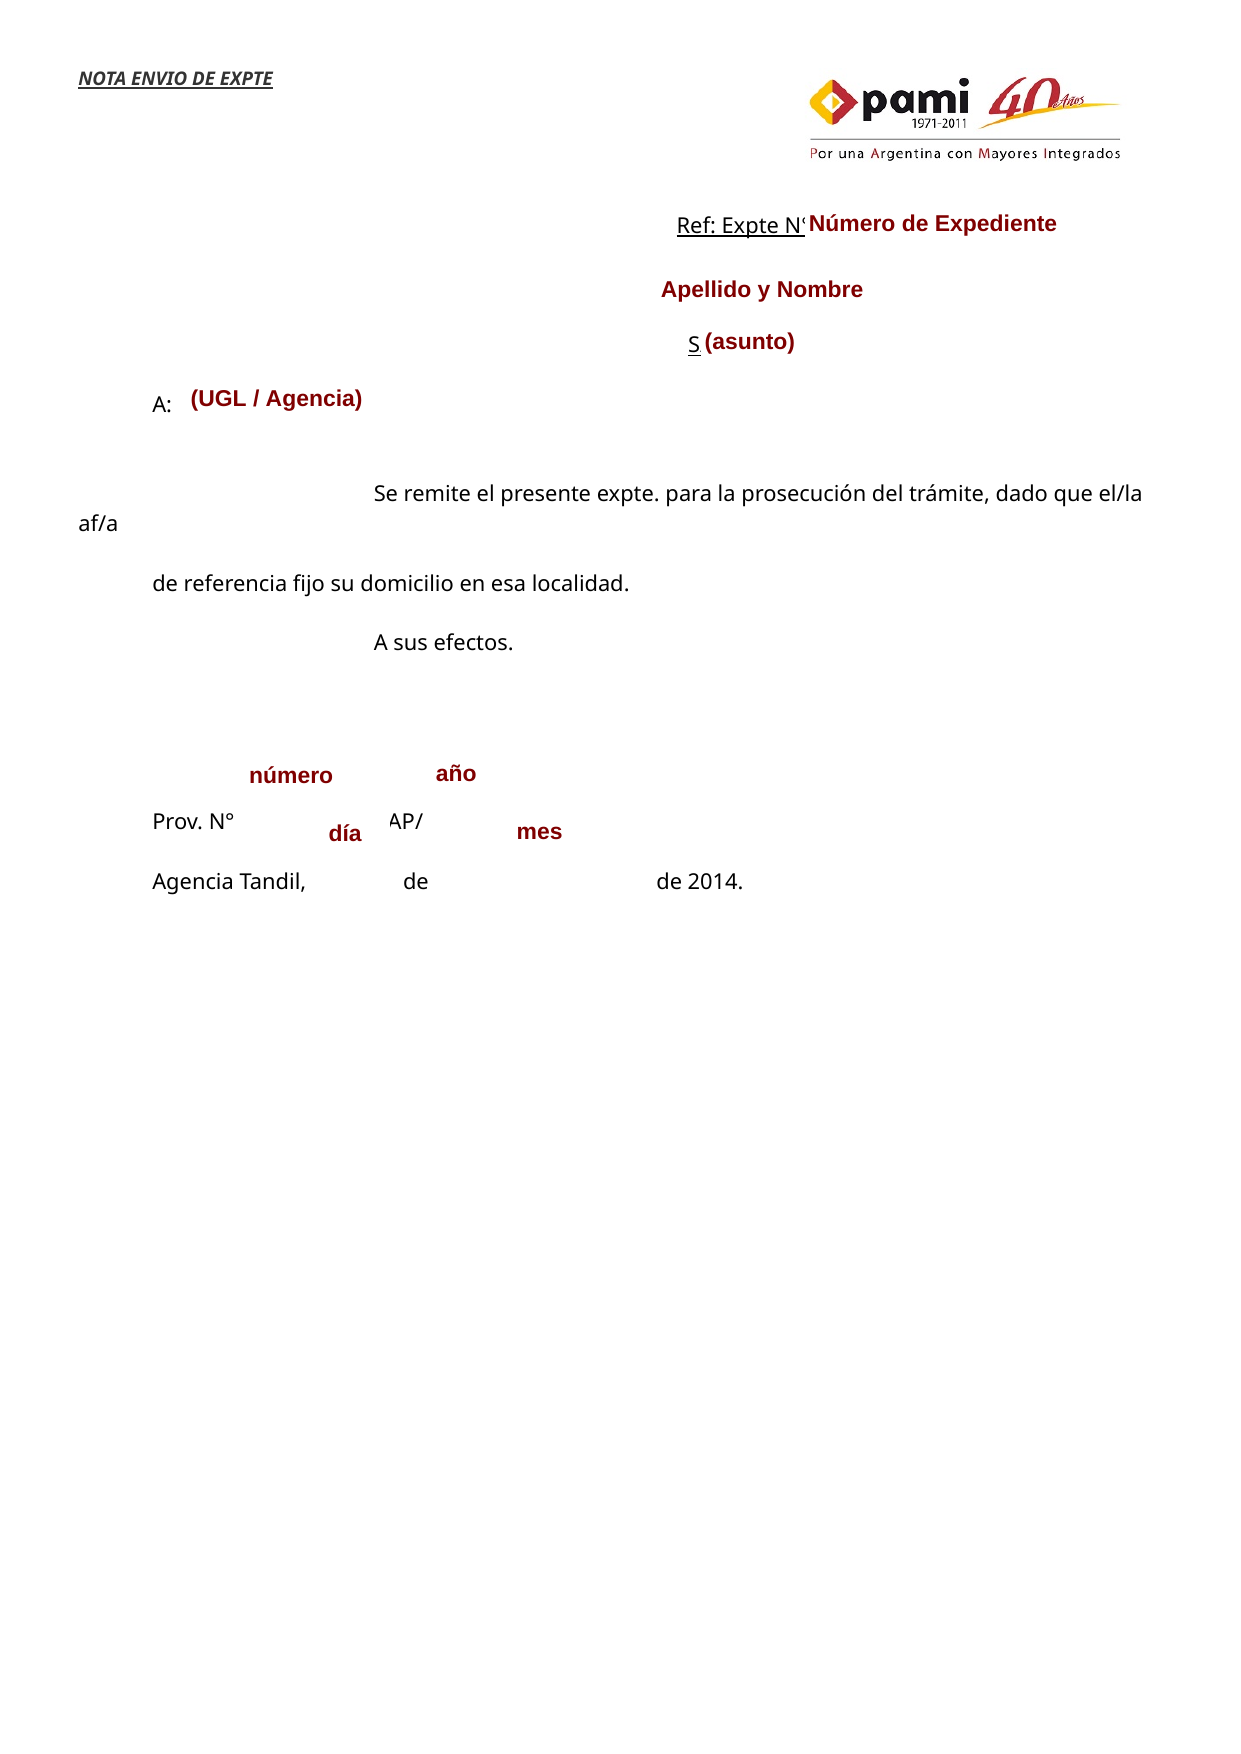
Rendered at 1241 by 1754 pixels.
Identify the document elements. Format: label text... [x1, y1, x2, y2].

text Ref: Expte N° [78, 210, 805, 240]
text Prov. N° /MAP/ [648, 806, 1158, 836]
text de referencia fijo su domicilio en esa localidad. [78, 568, 1158, 598]
text NOTA ENVIO DE EXPTE [78, 66, 1158, 91]
text A: [78, 389, 186, 419]
text Se remite el presente expte. para la prosecución del trámite, dado que el/la af/a [78, 478, 1158, 538]
text [641, 389, 1158, 419]
text A sus efectos. [78, 627, 1158, 657]
text S/ [78, 329, 701, 359]
text Prov. N° /MAP/ [390, 806, 432, 836]
text Prov. N° /MAP/ [78, 806, 301, 836]
text Agencia Tandil, de de 2014. [78, 866, 1158, 896]
picture [791, 68, 1139, 174]
